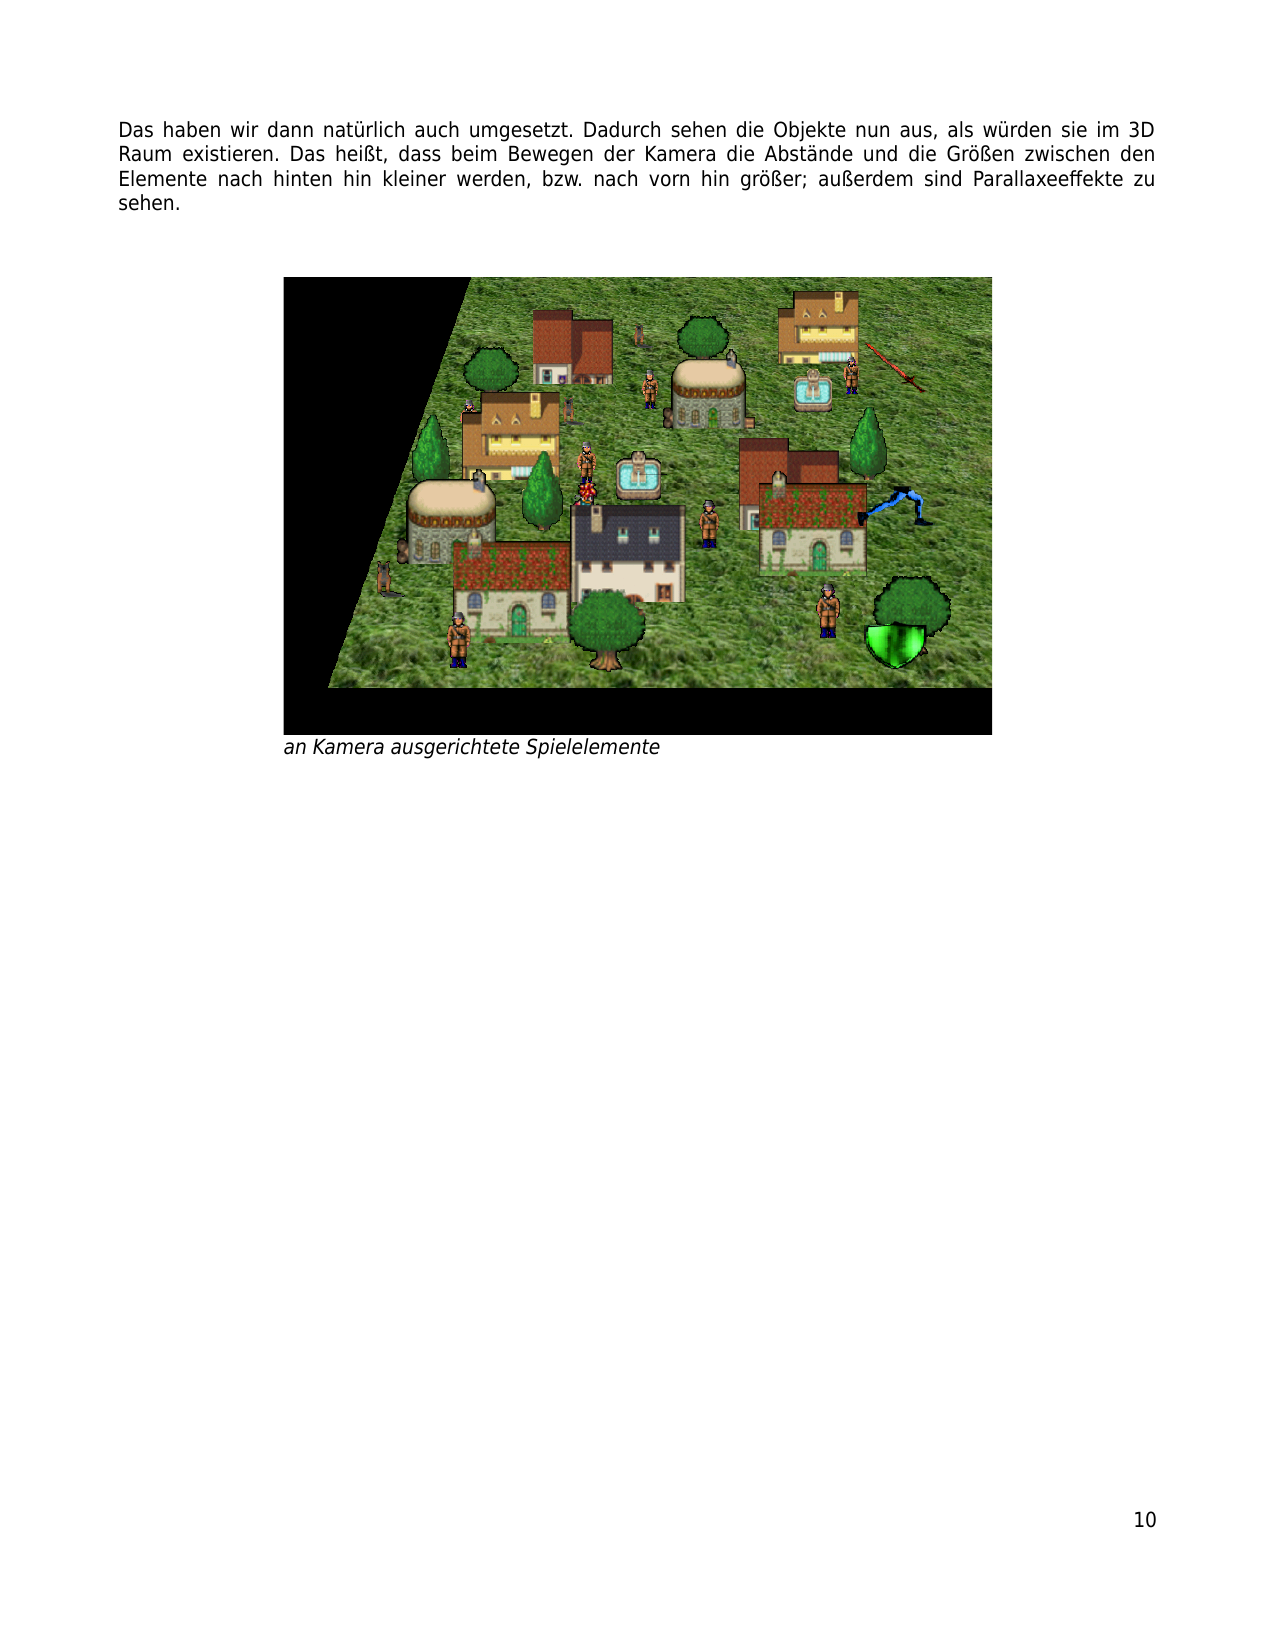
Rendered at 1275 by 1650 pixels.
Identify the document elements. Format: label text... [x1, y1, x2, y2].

text an Kamera ausgerichtete Spielelemente [283, 735, 992, 759]
text Das haben wir dann natürlich auch umgesetzt. Dadurch sehen die Objekte nun aus, als würden sie im 3D Raum existieren. Das heißt, dass beim Bewegen der Kamera die Abstände und die Größen zwischen den Elemente nach hinten hin kleiner werden, bzw. nach vorn hin größer; außerdem sind Parallaxeeffekte zu sehen. [118, 118, 1157, 215]
picture [283, 277, 993, 735]
